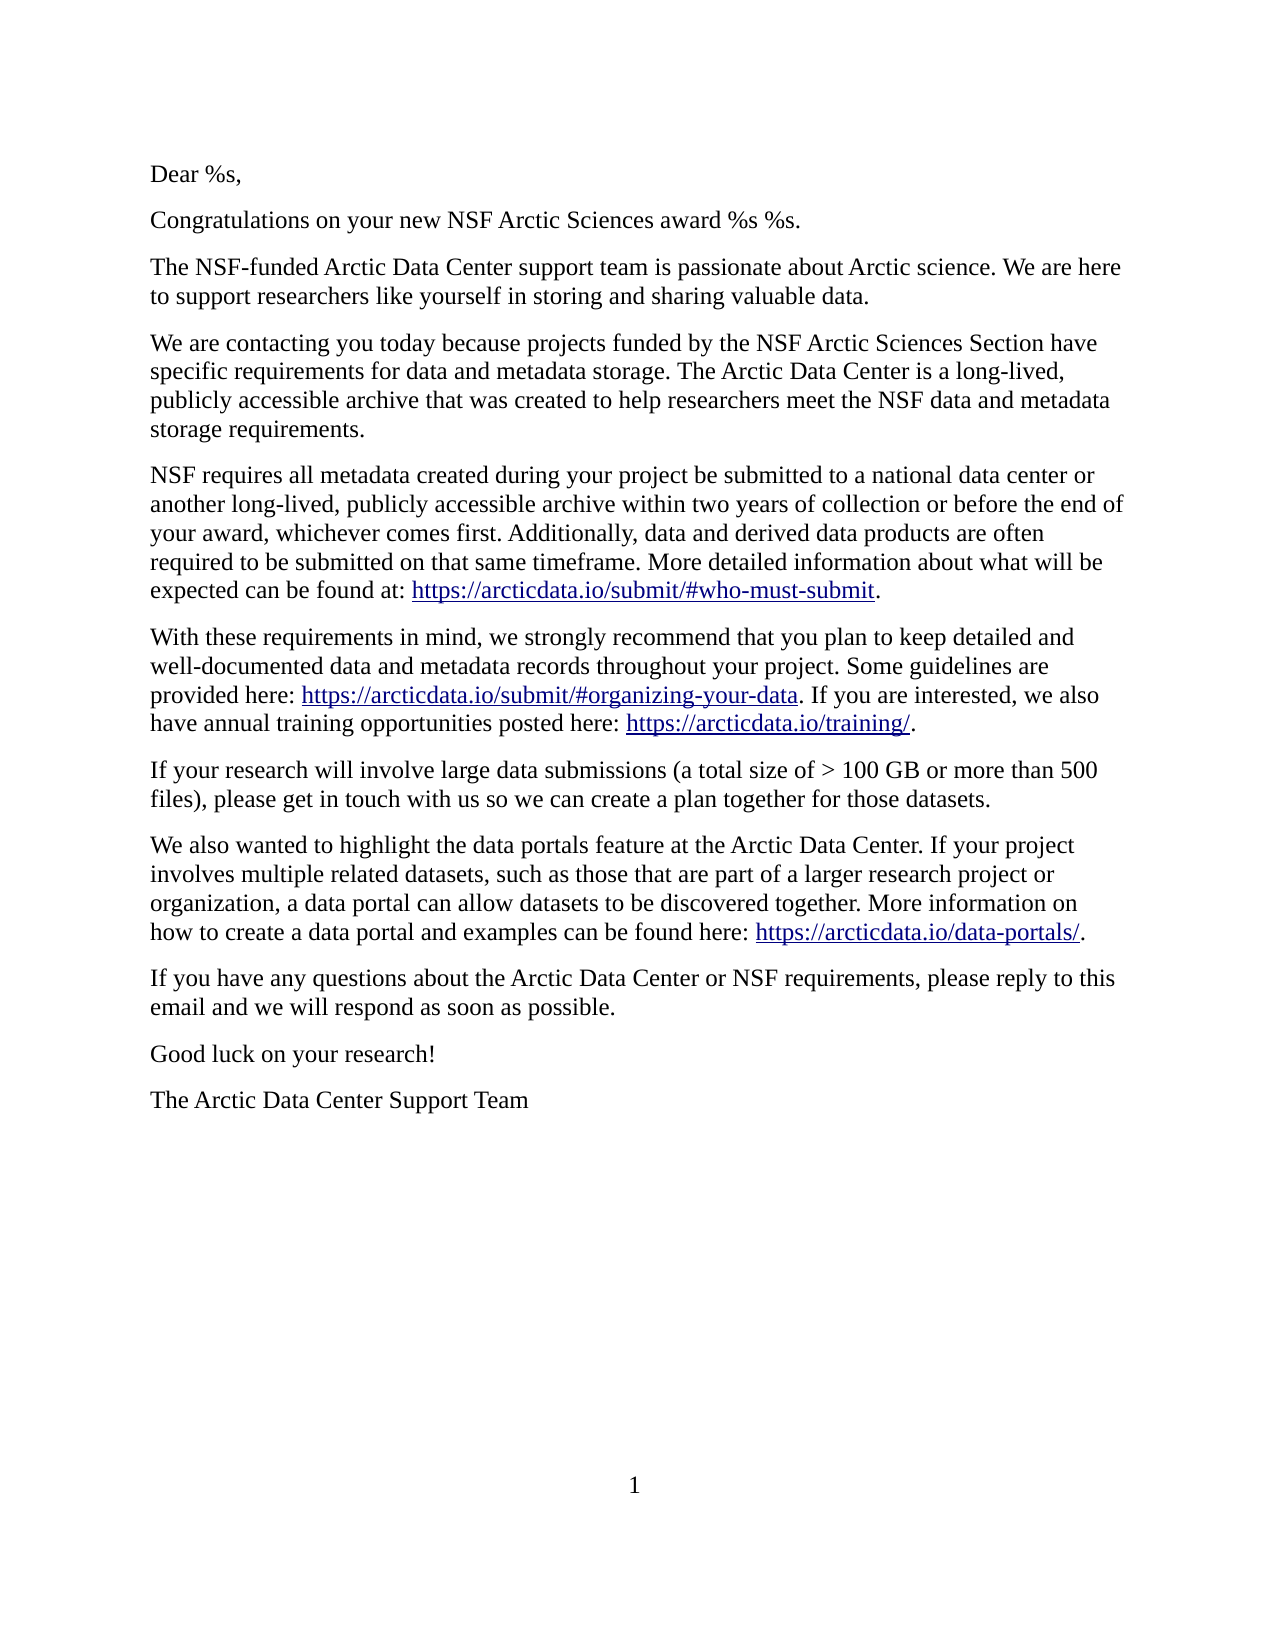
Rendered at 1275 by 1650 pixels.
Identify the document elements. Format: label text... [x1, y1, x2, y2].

text The Arctic Data Center Support Team [150, 1086, 1125, 1114]
text If your research will involve large data submissions (a total size of > 100 GB or more than 500 files), please get in touch with us so we can create a plan together for those datasets. [150, 755, 1125, 813]
text We also wanted to highlight the data portals feature at the Arctic Data Center. If your project involves multiple related datasets, such as those that are part of a larger research project or organization, a data portal can allow datasets to be discovered together. More information on how to create a data portal and examples can be found here: https://arcticdata.io/data-portals/. [150, 831, 1125, 946]
text Congratulations on your new NSF Arctic Sciences award %s %s. [150, 206, 1125, 234]
text If you have any questions about the Arctic Data Center or NSF requirements, please reply to this email and we will respond as soon as possible. [150, 963, 1125, 1021]
text Good luck on your research! [150, 1039, 1125, 1068]
text The NSF-funded Arctic Data Center support team is passionate about Arctic science. We are here to support researchers like yourself in storing and sharing valuable data. [150, 252, 1125, 310]
text We are contacting you today because projects funded by the NSF Arctic Sciences Section have specific requirements for data and metadata storage. The Arctic Data Center is a long-lived, publicly accessible archive that was created to help researchers meet the NSF data and metadata storage requirements. [150, 328, 1125, 443]
text Dear %s, [150, 159, 1125, 188]
text With these requirements in mind, we strongly recommend that you plan to keep detailed and well-documented data and metadata records throughout your project. Some guidelines are provided here: https://arcticdata.io/submit/#organizing-your-data. If you are interested, we also have annual training opportunities posted here: https://arcticdata.io/training/. [150, 622, 1125, 737]
text NSF requires all metadata created during your project be submitted to a national data center or another long-lived, publicly accessible archive within two years of collection or before the end of your award, whichever comes first. Additionally, data and derived data products are often required to be submitted on that same timeframe. More detailed information about what will be expected can be found at: https://arcticdata.io/submit/#who-must-submit. [150, 461, 1125, 604]
